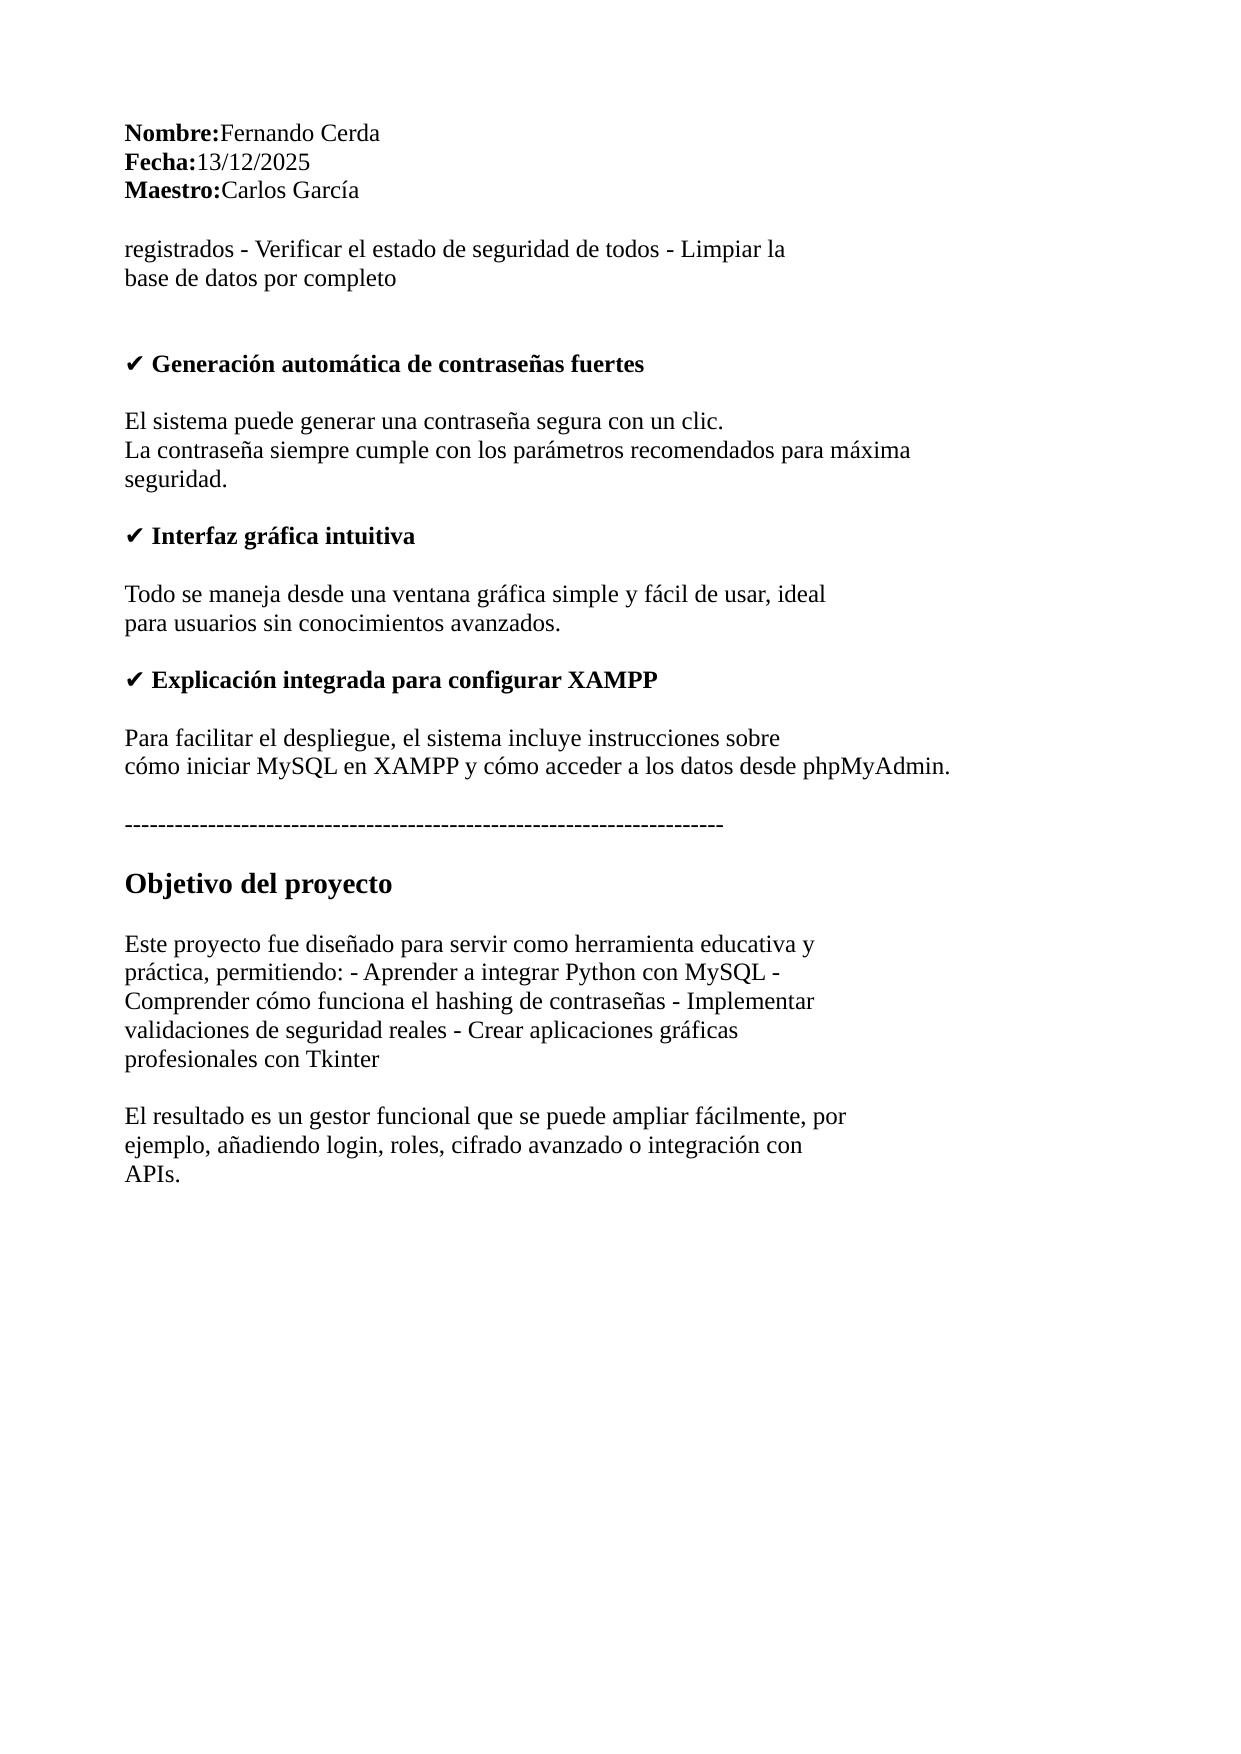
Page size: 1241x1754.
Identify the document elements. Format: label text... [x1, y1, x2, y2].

text APIs. [124, 1159, 1122, 1187]
text ------------------------------------------------------------------------ [124, 809, 1122, 838]
text El sistema puede generar una contraseña segura con un clic. [124, 406, 1122, 435]
text validaciones de seguridad reales - Crear aplicaciones gráficas [124, 1015, 1122, 1044]
text La contraseña siempre cumple con los parámetros recomendados para máxima [124, 435, 1122, 464]
text seguridad. [124, 464, 1122, 493]
text ✔ Interfaz gráfica intuitiva [124, 521, 1122, 550]
text ejemplo, añadiendo login, roles, cifrado avanzado o integración con [124, 1130, 1122, 1159]
text práctica, permitiendo: - Aprender a integrar Python con MySQL - [124, 957, 1122, 986]
text registrados - Verificar el estado de seguridad de todos - Limpiar la [124, 234, 1122, 263]
text Objetivo del proyecto [124, 866, 1122, 900]
text cómo iniciar MySQL en XAMPP y cómo acceder a los datos desde phpMyAdmin. [124, 751, 1122, 780]
text para usuarios sin conocimientos avanzados. [124, 608, 1122, 636]
text Comprender cómo funciona el hashing de contraseñas - Implementar [124, 986, 1122, 1015]
text Este proyecto fue diseñado para servir como herramienta educativa y [124, 929, 1122, 957]
text base de datos por completo [124, 263, 1122, 291]
text profesionales con Tkinter [124, 1044, 1122, 1072]
text El resultado es un gestor funcional que se puede ampliar fácilmente, por [124, 1101, 1122, 1130]
text Para facilitar el despliegue, el sistema incluye instrucciones sobre [124, 723, 1122, 751]
text ✔ Generación automática de contraseñas fuertes [124, 349, 1122, 378]
text Todo se maneja desde una ventana gráfica simple y fácil de usar, ideal [124, 579, 1122, 608]
text ✔ Explicación integrada para configurar XAMPP [124, 665, 1122, 694]
